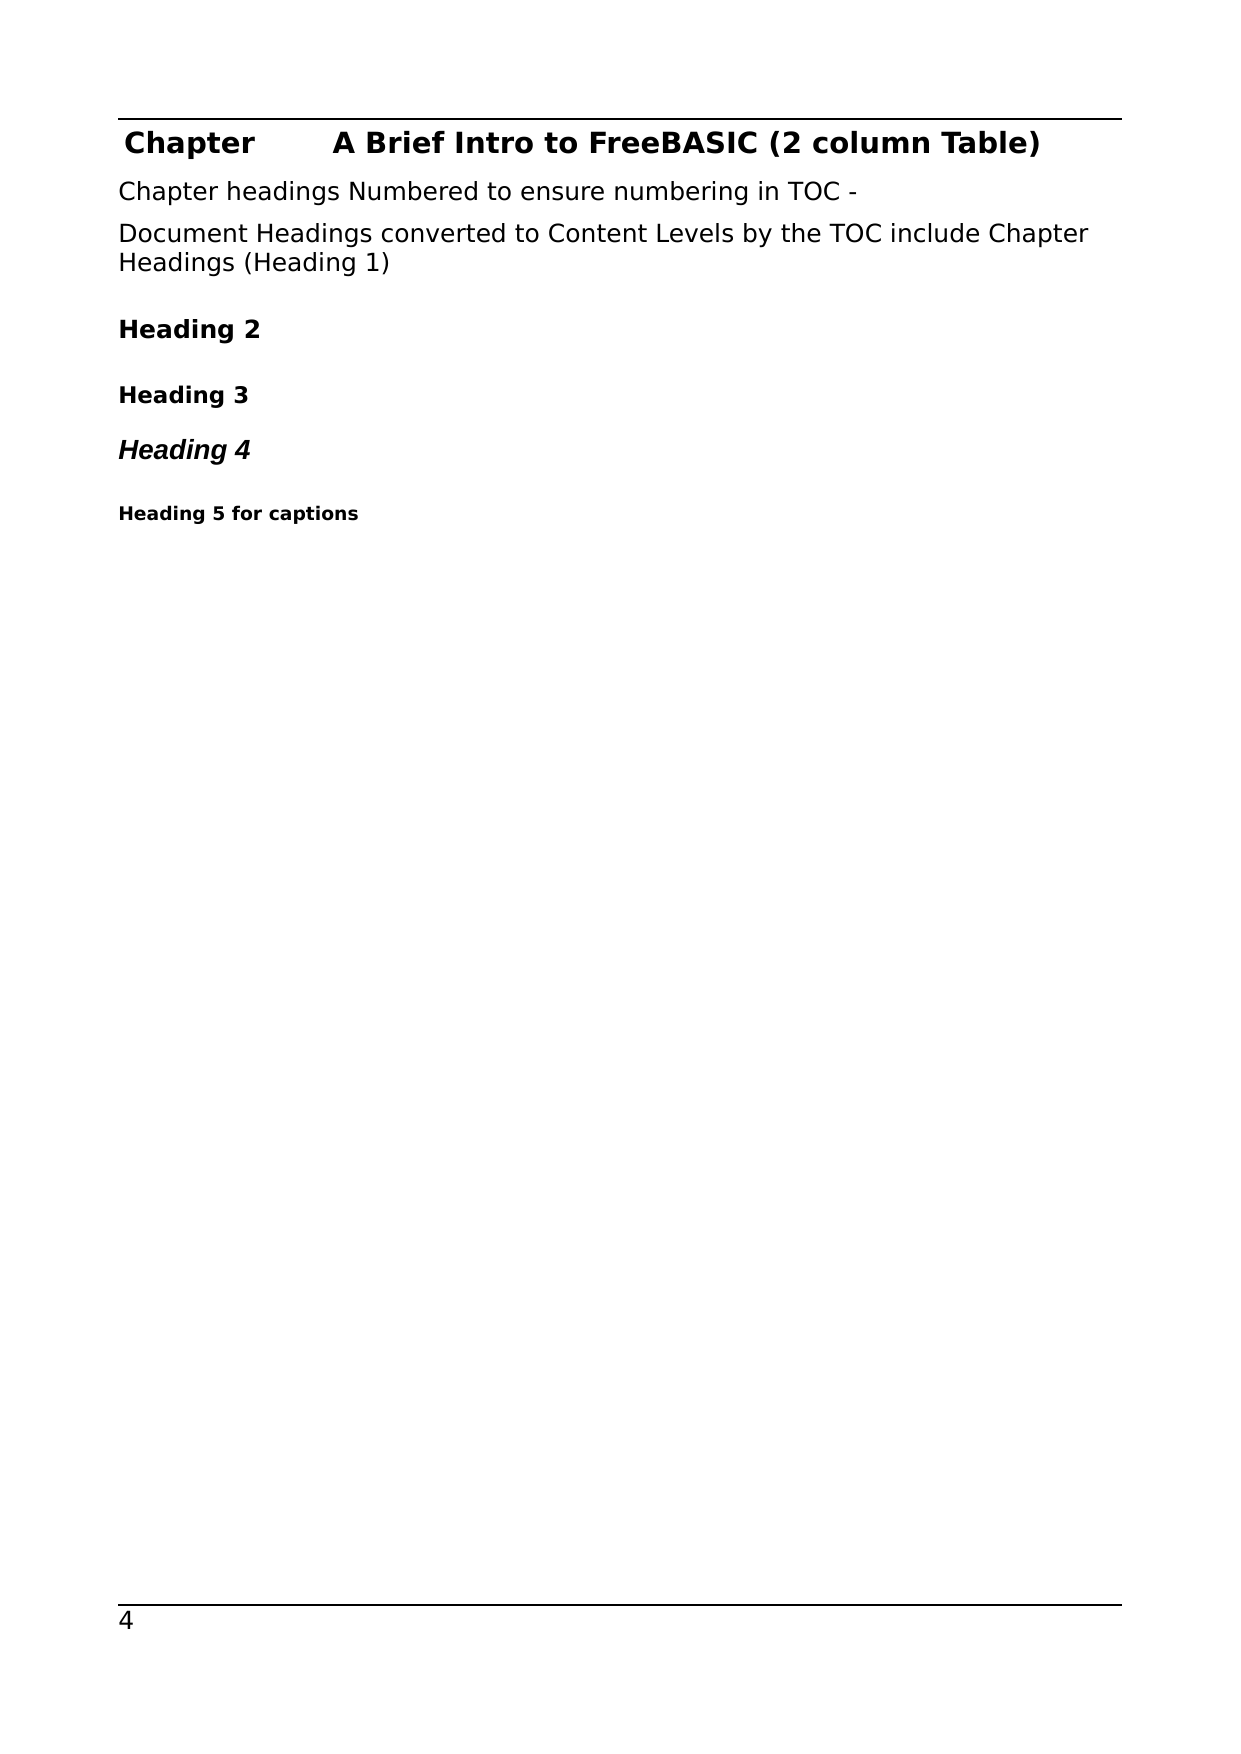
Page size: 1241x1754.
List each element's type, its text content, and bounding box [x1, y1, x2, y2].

table_header A Brief Intro to FreeBASIC (2 column Table) [268, 120, 1122, 178]
subtitle Heading 5 for captions [118, 503, 1122, 525]
subtitle Heading 4 [118, 433, 1122, 465]
text Document Headings converted to Content Levels by the TOC include Chapter Headings (Heading 1) [118, 219, 1122, 278]
subtitle Heading 2 [118, 315, 1122, 344]
text Chapter headings Numbered to ensure numbering in TOC - [118, 178, 1122, 207]
table_header Chapter [118, 120, 268, 178]
subtitle Heading 3 [118, 382, 1122, 408]
